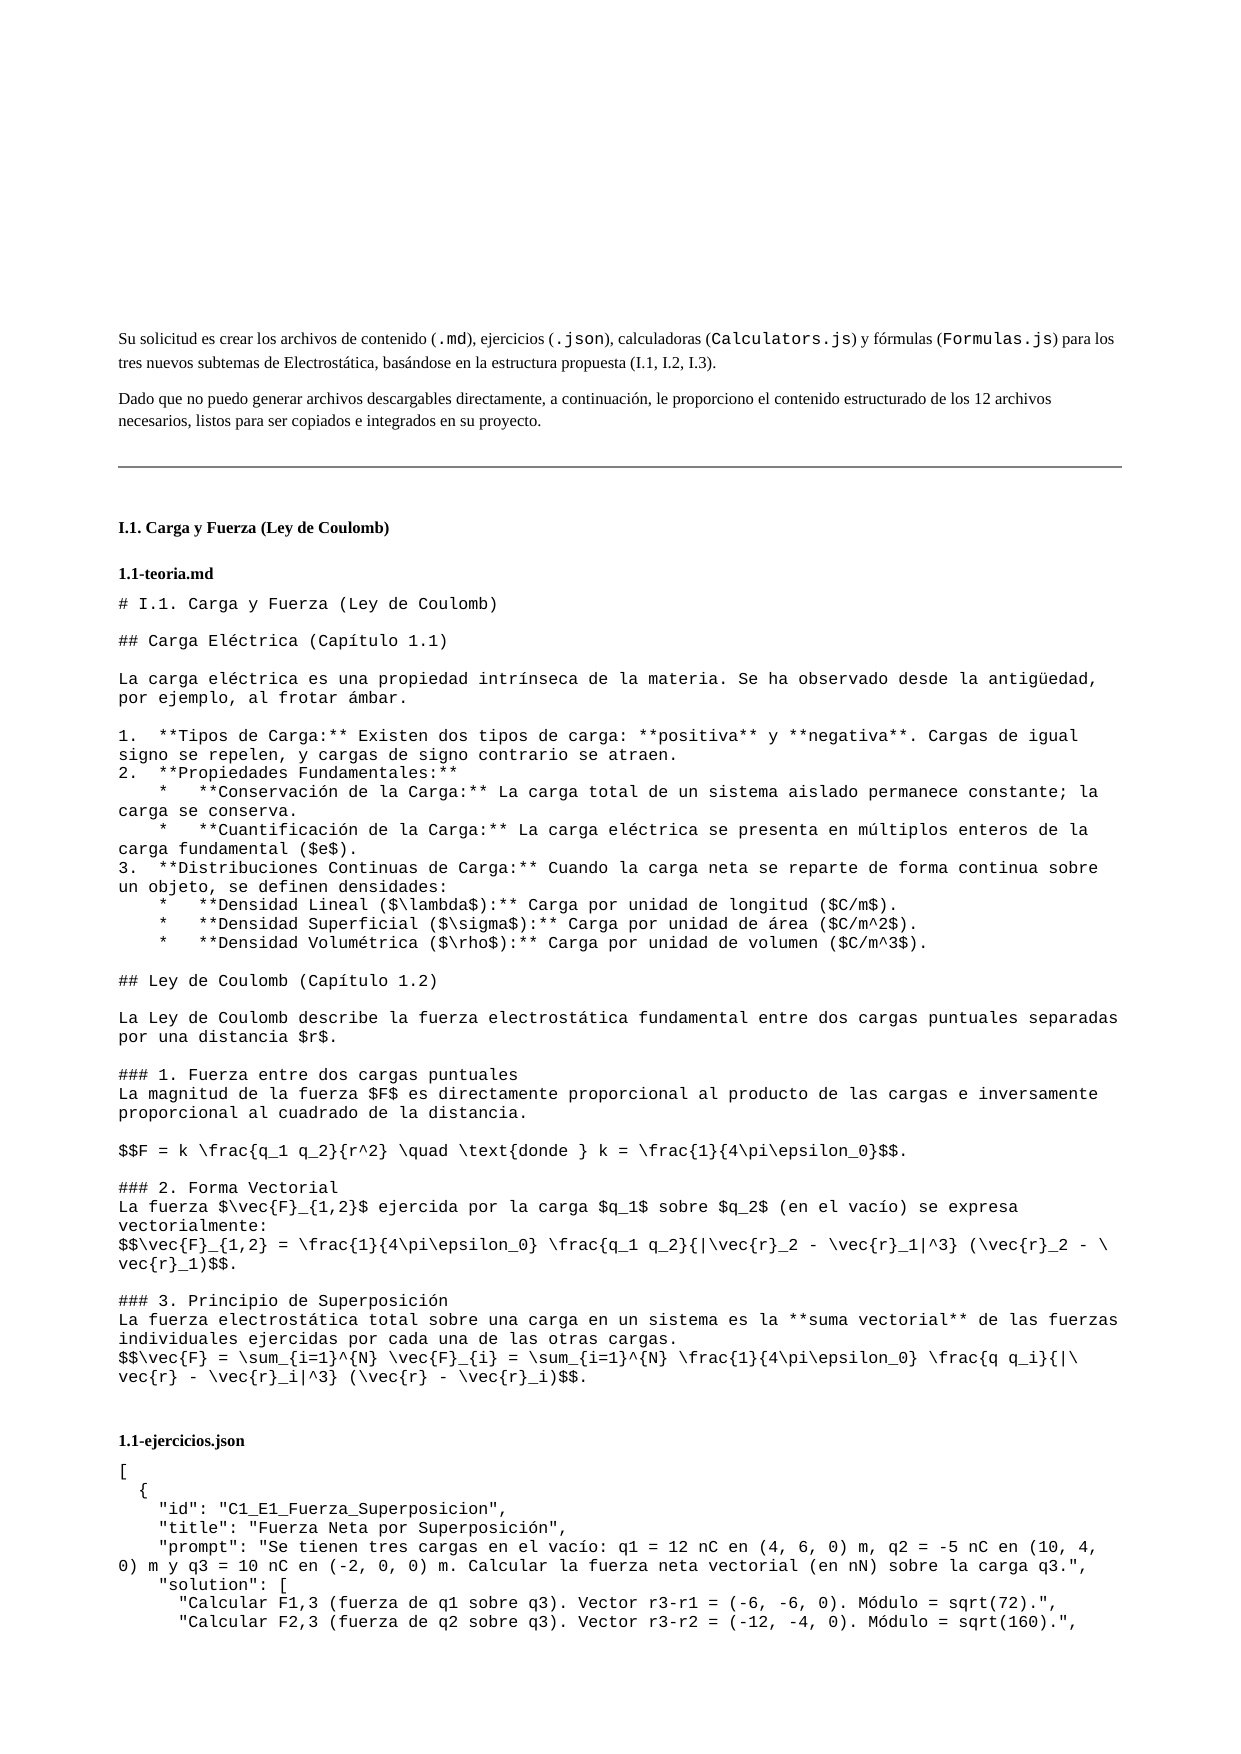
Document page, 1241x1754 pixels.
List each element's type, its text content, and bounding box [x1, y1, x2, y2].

text ## Ley de Coulomb (Capítulo 1.2) [118, 972, 1122, 991]
text 1. **Tipos de Carga:** Existen dos tipos de carga: **positiva** y **negativa**. Cargas de igual signo se repelen, y cargas de signo contrario se atraen. [118, 727, 1122, 765]
text "Calcular F1,3 (fuerza de q1 sobre q3). Vector r3-r1 = (-6, -6, 0). Módulo = sqrt(72).", [118, 1595, 1122, 1614]
text 2. **Propiedades Fundamentales:** [118, 765, 1122, 784]
subtitle 1.1-ejercicios.json [118, 1431, 1122, 1450]
text 3. **Distribuciones Continuas de Carga:** Cuando la carga neta se reparte de forma continua sobre un objeto, se definen densidades: [118, 859, 1122, 897]
text "solution": [ [118, 1576, 1122, 1595]
text ## Carga Eléctrica (Capítulo 1.1) [118, 633, 1122, 652]
text La carga eléctrica es una propiedad intrínseca de la materia. Se ha observado desde la antigüedad, por ejemplo, al frotar ámbar. [118, 671, 1122, 708]
text "id": "C1_E1_Fuerza_Superposicion", [118, 1501, 1122, 1519]
text * **Cuantificación de la Carga:** La carga eléctrica se presenta en múltiplos enteros de la carga fundamental ($e$). [118, 822, 1122, 859]
text ### 1. Fuerza entre dos cargas puntuales [118, 1067, 1122, 1086]
text $$\vec{F} = \sum_{i=1}^{N} \vec{F}_{i} = \sum_{i=1}^{N} \frac{1}{4\pi\epsilon_0} \frac{q q_i}{|\vec{r} - \vec{r}_i|^3} (\vec{r} - \vec{r}_i)$$. [118, 1349, 1122, 1387]
text La Ley de Coulomb describe la fuerza electrostática fundamental entre dos cargas puntuales separadas por una distancia $r$. [118, 1010, 1122, 1048]
text { [118, 1482, 1122, 1501]
text [ [118, 1463, 1122, 1482]
text ### 2. Forma Vectorial [118, 1180, 1122, 1199]
text Dado que no puedo generar archivos descargables directamente, a continuación, le proporciono el contenido estructurado de los 12 archivos necesarios, listos para ser copiados e integrados en su proyecto. [118, 389, 1122, 430]
text * **Densidad Superficial ($\sigma$):** Carga por unidad de área ($C/m^2$). [118, 916, 1122, 935]
subtitle 1.1-teoria.md [118, 564, 1122, 583]
text # I.1. Carga y Fuerza (Ley de Coulomb) [118, 595, 1122, 614]
text La fuerza $\vec{F}_{1,2}$ ejercida por la carga $q_1$ sobre $q_2$ (en el vacío) se expresa vectorialmente: [118, 1199, 1122, 1236]
text "Calcular F2,3 (fuerza de q2 sobre q3). Vector r3-r2 = (-12, -4, 0). Módulo = sqrt(160).", [118, 1614, 1122, 1633]
text "prompt": "Se tienen tres cargas en el vacío: q1 = 12 nC en (4, 6, 0) m, q2 = -5 nC en (10, 4, 0) m y q3 = 10 nC en (-2, 0, 0) m. Calcular la fuerza neta vectorial (en nN) sobre la carga q3.", [118, 1538, 1122, 1576]
text * **Densidad Lineal ($\lambda$):** Carga por unidad de longitud ($C/m$). [118, 897, 1122, 916]
text ### 3. Principio de Superposición [118, 1293, 1122, 1312]
text $$\vec{F}_{1,2} = \frac{1}{4\pi\epsilon_0} \frac{q_1 q_2}{|\vec{r}_2 - \vec{r}_1|^3} (\vec{r}_2 - \vec{r}_1)$$. [118, 1236, 1122, 1274]
text * **Densidad Volumétrica ($\rho$):** Carga por unidad de volumen ($C/m^3$). [118, 935, 1122, 953]
text * **Conservación de la Carga:** La carga total de un sistema aislado permanece constante; la carga se conserva. [118, 784, 1122, 822]
text "title": "Fuerza Neta por Superposición", [118, 1519, 1122, 1538]
text La magnitud de la fuerza $F$ es directamente proporcional al producto de las cargas e inversamente proporcional al cuadrado de la distancia. [118, 1086, 1122, 1123]
text Su solicitud es crear los archivos de contenido (.md), ejercicios (.json), calculadoras (Calculators.js) y fórmulas (Formulas.js) para los tres nuevos subtemas de Electrostática, basándose en la estructura propuesta (I.1, I.2, I.3). [118, 329, 1122, 372]
text $$F = k \frac{q_1 q_2}{r^2} \quad \text{donde } k = \frac{1}{4\pi\epsilon_0}$$. [118, 1142, 1122, 1161]
text La fuerza electrostática total sobre una carga en un sistema es la **suma vectorial** de las fuerzas individuales ejercidas por cada una de las otras cargas. [118, 1312, 1122, 1349]
subtitle I.1. Carga y Fuerza (Ley de Coulomb) [118, 517, 1122, 537]
